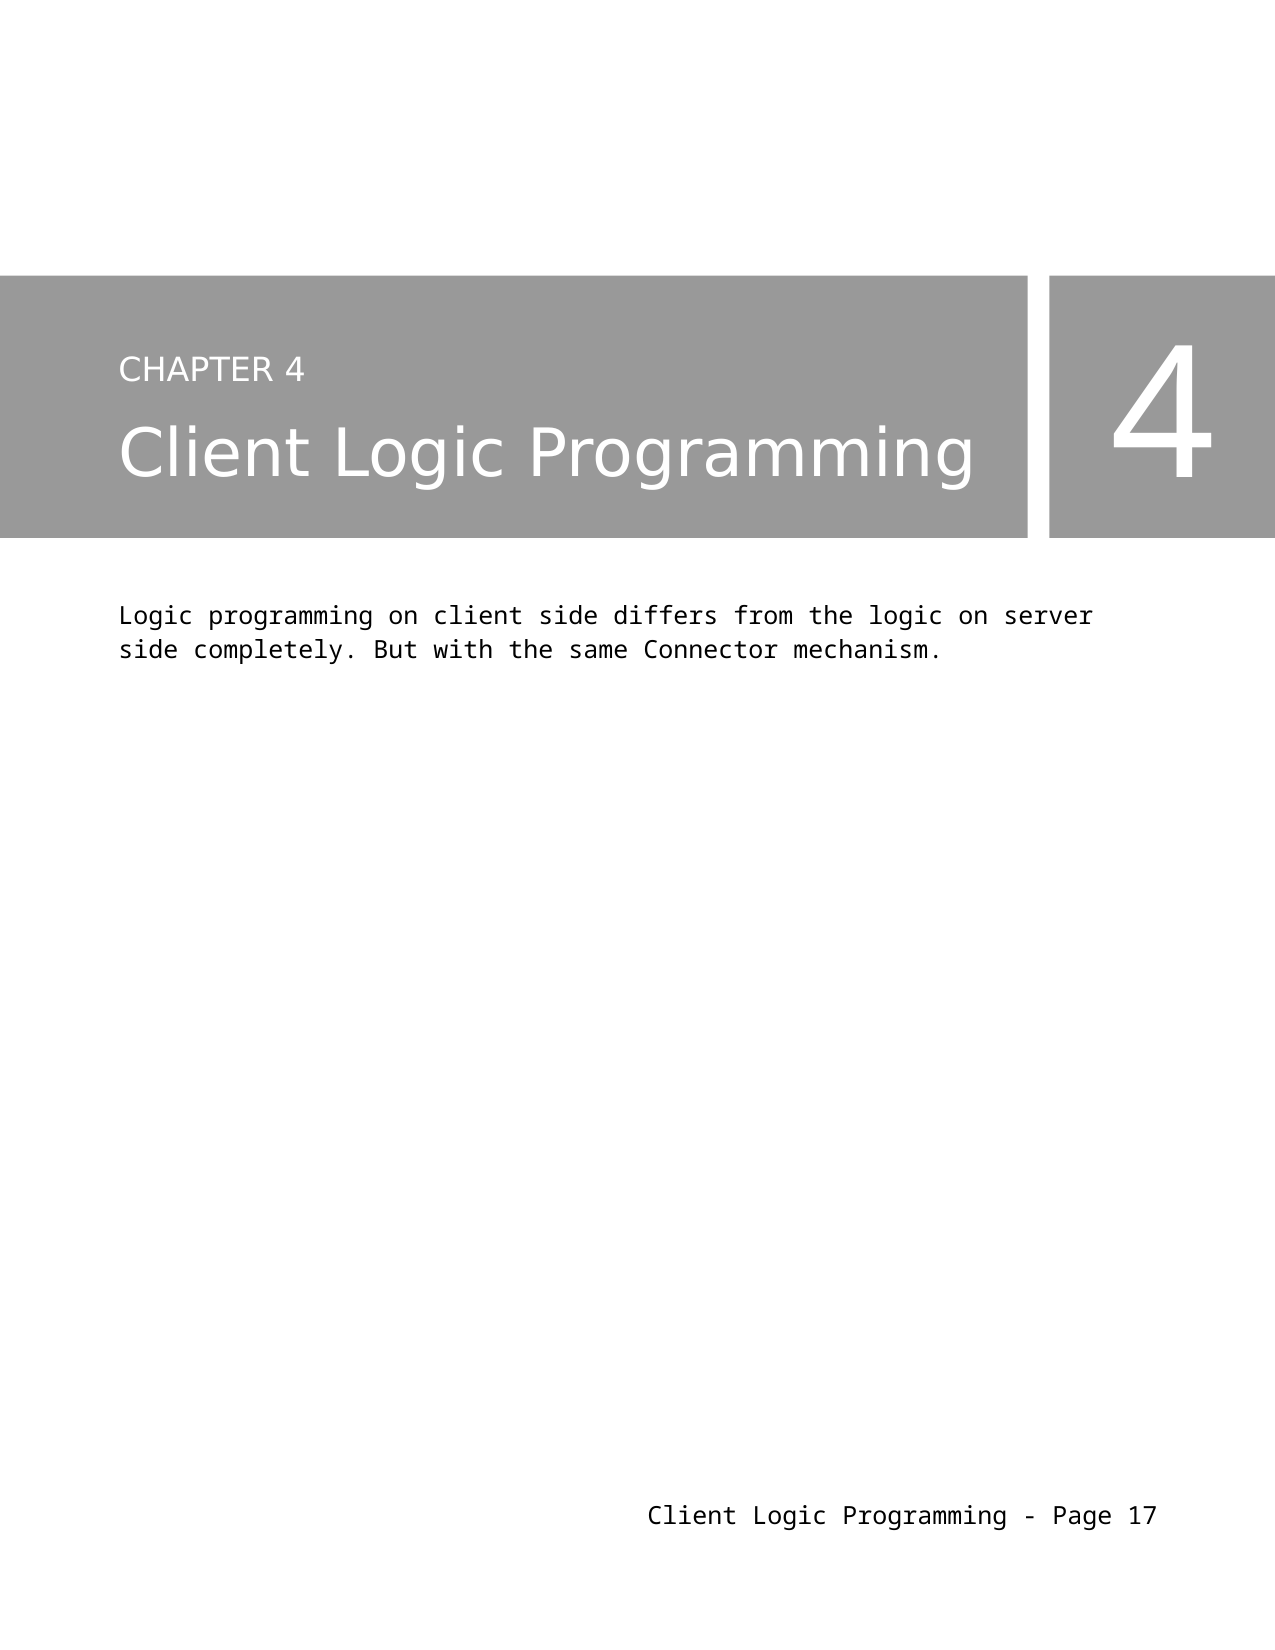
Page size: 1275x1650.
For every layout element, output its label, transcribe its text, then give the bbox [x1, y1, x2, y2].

text Logic programming on client side differs from the logic on server side completely. But with the same Connector mechanism. [118, 598, 1157, 666]
